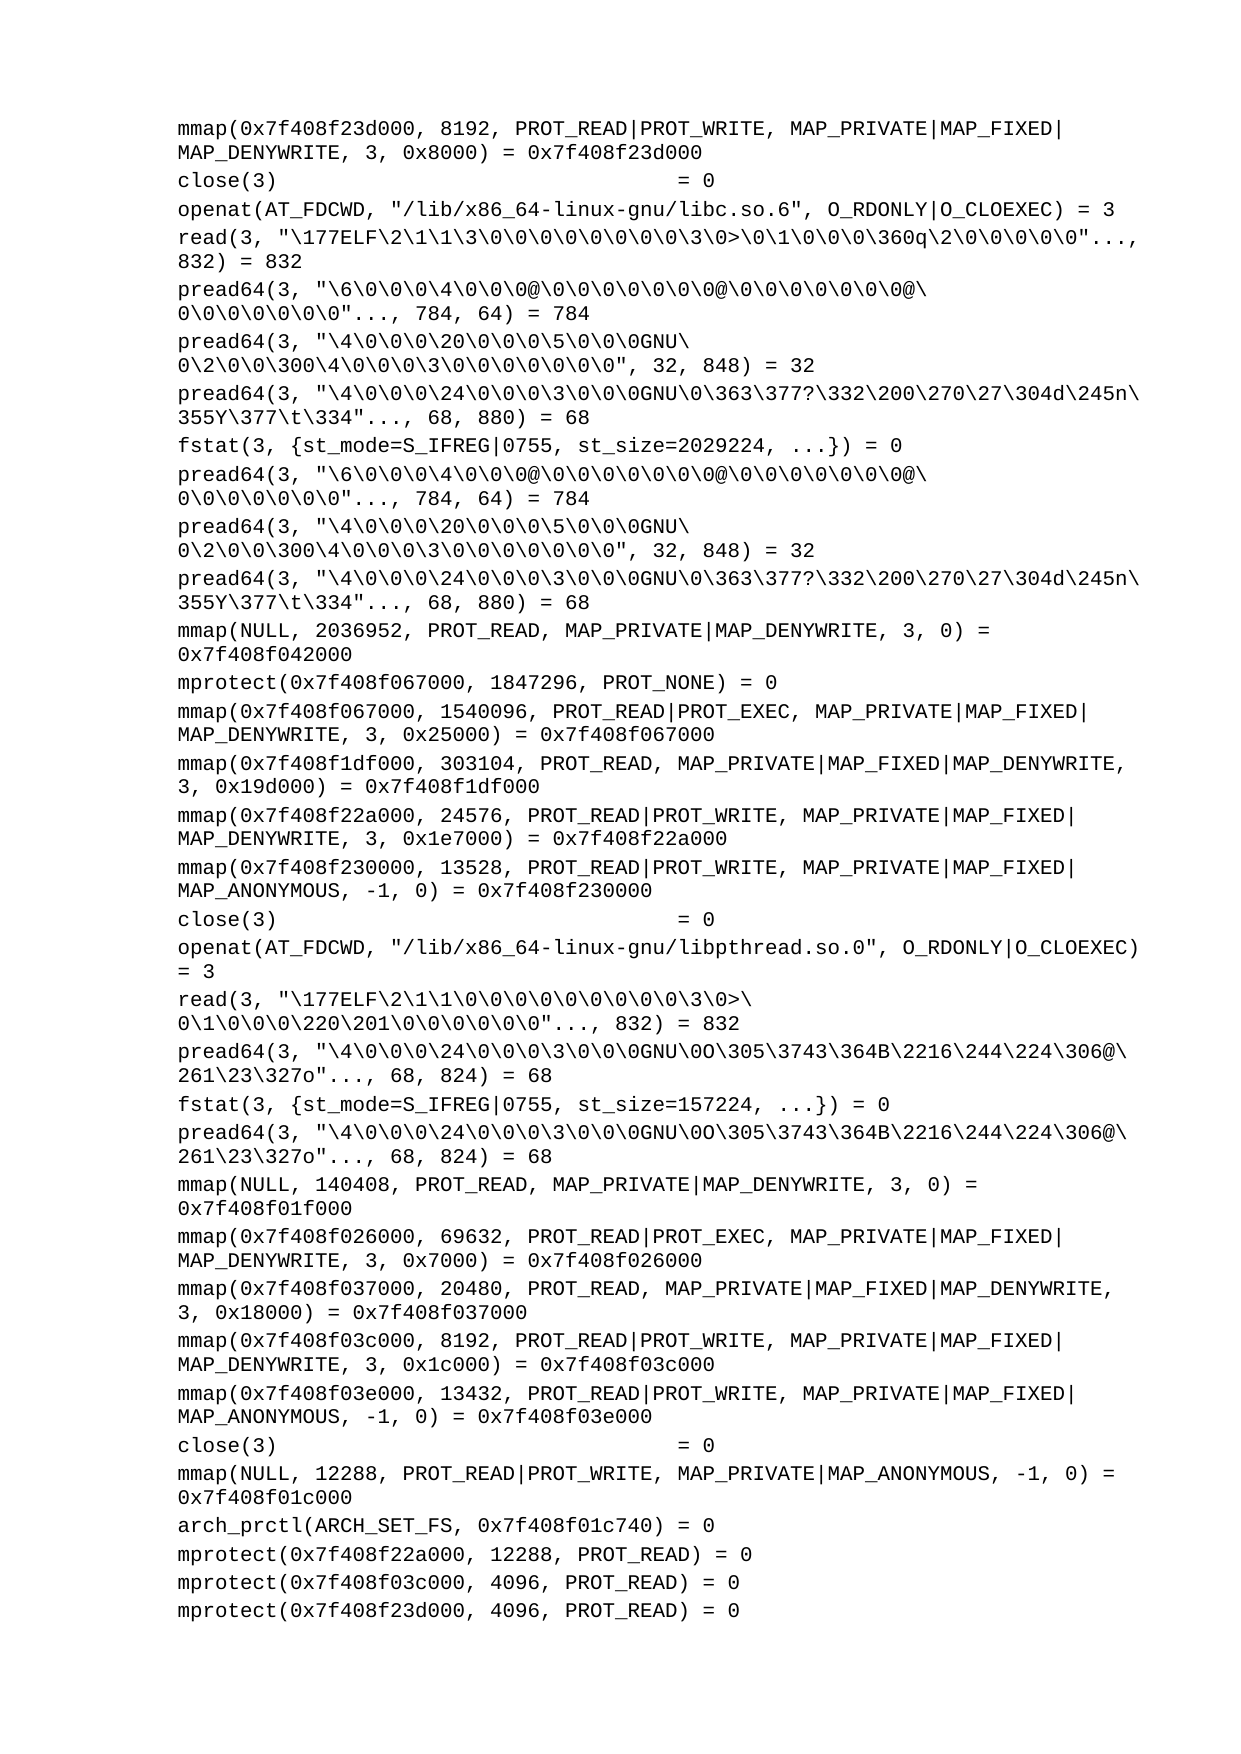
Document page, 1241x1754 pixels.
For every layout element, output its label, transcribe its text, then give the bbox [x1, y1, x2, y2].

text mmap(0x7f408f037000, 20480, PROT_READ, MAP_PRIVATE|MAP_FIXED|MAP_DENYWRITE, 3, 0x18000) = 0x7f408f037000 [177, 1278, 1152, 1326]
text pread64(3, "\6\0\0\0\4\0\0\0@\0\0\0\0\0\0\0@\0\0\0\0\0\0\0@\0\0\0\0\0\0\0"..., 784, 64) = 784 [177, 464, 1152, 511]
text mmap(0x7f408f067000, 1540096, PROT_READ|PROT_EXEC, MAP_PRIVATE|MAP_FIXED|MAP_DENYWRITE, 3, 0x25000) = 0x7f408f067000 [177, 701, 1152, 748]
text mmap(NULL, 2036952, PROT_READ, MAP_PRIVATE|MAP_DENYWRITE, 3, 0) = 0x7f408f042000 [177, 620, 1152, 667]
text mprotect(0x7f408f23d000, 4096, PROT_READ) = 0 [177, 1600, 1152, 1624]
text pread64(3, "\4\0\0\0\24\0\0\0\3\0\0\0GNU\0O\305\3743\364B\2216\244\224\306@\261\23\327o"..., 68, 824) = 68 [177, 1042, 1152, 1089]
text pread64(3, "\4\0\0\0\24\0\0\0\3\0\0\0GNU\0\363\377?\332\200\270\27\304d\245n\355Y\377\t\334"..., 68, 880) = 68 [177, 383, 1152, 431]
text close(3) = 0 [177, 909, 1152, 933]
text openat(AT_FDCWD, "/lib/x86_64-linux-gnu/libc.so.6", O_RDONLY|O_CLOEXEC) = 3 [177, 199, 1152, 222]
text mmap(NULL, 12288, PROT_READ|PROT_WRITE, MAP_PRIVATE|MAP_ANONYMOUS, -1, 0) = 0x7f408f01c000 [177, 1463, 1152, 1510]
text pread64(3, "\4\0\0\0\24\0\0\0\3\0\0\0GNU\0O\305\3743\364B\2216\244\224\306@\261\23\327o"..., 68, 824) = 68 [177, 1122, 1152, 1169]
text mmap(0x7f408f230000, 13528, PROT_READ|PROT_WRITE, MAP_PRIVATE|MAP_FIXED|MAP_ANONYMOUS, -1, 0) = 0x7f408f230000 [177, 857, 1152, 904]
text mprotect(0x7f408f067000, 1847296, PROT_NONE) = 0 [177, 672, 1152, 696]
text pread64(3, "\4\0\0\0\24\0\0\0\3\0\0\0GNU\0\363\377?\332\200\270\27\304d\245n\355Y\377\t\334"..., 68, 880) = 68 [177, 568, 1152, 615]
text read(3, "\177ELF\2\1\1\3\0\0\0\0\0\0\0\0\3\0>\0\1\0\0\0\360q\2\0\0\0\0\0"..., 832) = 832 [177, 227, 1152, 274]
text mprotect(0x7f408f03c000, 4096, PROT_READ) = 0 [177, 1572, 1152, 1596]
text pread64(3, "\4\0\0\0\20\0\0\0\5\0\0\0GNU\0\2\0\0\300\4\0\0\0\3\0\0\0\0\0\0\0", 32, 848) = 32 [177, 331, 1152, 378]
text mmap(0x7f408f026000, 69632, PROT_READ|PROT_EXEC, MAP_PRIVATE|MAP_FIXED|MAP_DENYWRITE, 3, 0x7000) = 0x7f408f026000 [177, 1226, 1152, 1273]
text mmap(NULL, 140408, PROT_READ, MAP_PRIVATE|MAP_DENYWRITE, 3, 0) = 0x7f408f01f000 [177, 1174, 1152, 1221]
text arch_prctl(ARCH_SET_FS, 0x7f408f01c740) = 0 [177, 1515, 1152, 1539]
text read(3, "\177ELF\2\1\1\0\0\0\0\0\0\0\0\0\3\0>\0\1\0\0\0\220\201\0\0\0\0\0\0"..., 832) = 832 [177, 989, 1152, 1037]
text close(3) = 0 [177, 1434, 1152, 1458]
text mprotect(0x7f408f22a000, 12288, PROT_READ) = 0 [177, 1543, 1152, 1567]
text openat(AT_FDCWD, "/lib/x86_64-linux-gnu/libpthread.so.0", O_RDONLY|O_CLOEXEC) = 3 [177, 937, 1152, 985]
text pread64(3, "\6\0\0\0\4\0\0\0@\0\0\0\0\0\0\0@\0\0\0\0\0\0\0@\0\0\0\0\0\0\0"..., 784, 64) = 784 [177, 279, 1152, 326]
text mmap(0x7f408f1df000, 303104, PROT_READ, MAP_PRIVATE|MAP_FIXED|MAP_DENYWRITE, 3, 0x19d000) = 0x7f408f1df000 [177, 753, 1152, 800]
text mmap(0x7f408f22a000, 24576, PROT_READ|PROT_WRITE, MAP_PRIVATE|MAP_FIXED|MAP_DENYWRITE, 3, 0x1e7000) = 0x7f408f22a000 [177, 805, 1152, 852]
text fstat(3, {st_mode=S_IFREG|0755, st_size=2029224, ...}) = 0 [177, 435, 1152, 459]
text mmap(0x7f408f03c000, 8192, PROT_READ|PROT_WRITE, MAP_PRIVATE|MAP_FIXED|MAP_DENYWRITE, 3, 0x1c000) = 0x7f408f03c000 [177, 1330, 1152, 1378]
text mmap(0x7f408f03e000, 13432, PROT_READ|PROT_WRITE, MAP_PRIVATE|MAP_FIXED|MAP_ANONYMOUS, -1, 0) = 0x7f408f03e000 [177, 1382, 1152, 1430]
text pread64(3, "\4\0\0\0\20\0\0\0\5\0\0\0GNU\0\2\0\0\300\4\0\0\0\3\0\0\0\0\0\0\0", 32, 848) = 32 [177, 516, 1152, 563]
text mmap(0x7f408f23d000, 8192, PROT_READ|PROT_WRITE, MAP_PRIVATE|MAP_FIXED|MAP_DENYWRITE, 3, 0x8000) = 0x7f408f23d000 [177, 118, 1152, 165]
text close(3) = 0 [177, 170, 1152, 194]
text fstat(3, {st_mode=S_IFREG|0755, st_size=157224, ...}) = 0 [177, 1094, 1152, 1117]
